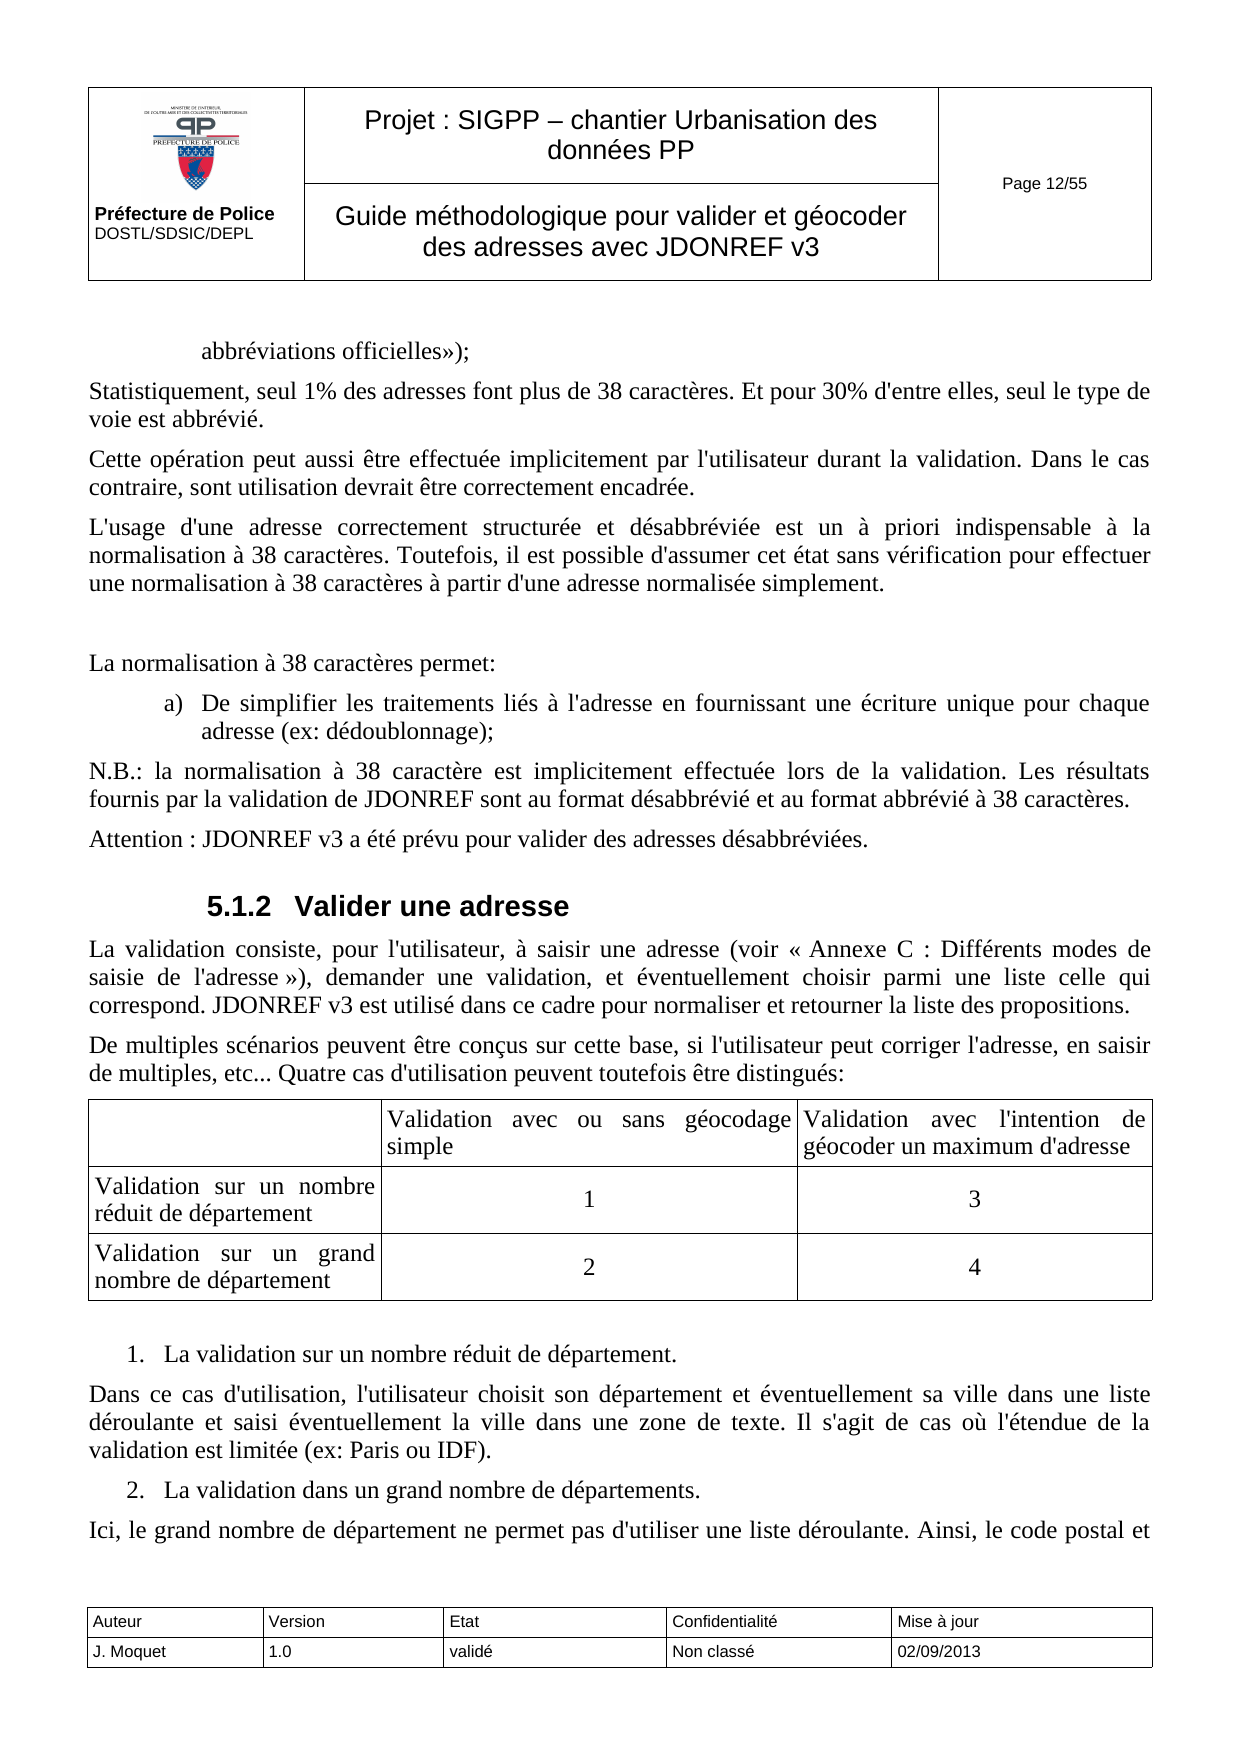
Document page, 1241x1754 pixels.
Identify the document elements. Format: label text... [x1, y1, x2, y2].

text Cette opération peut aussi être effectuée implicitement par l'utilisateur durant la validation. Dans le cas contraire, sont utilisation devrait être correctement encadrée. [88, 445, 1152, 501]
text De multiples scénarios peuvent être conçus sur cette base, si l'utilisateur peut corriger l'adresse, en saisir de multiples, etc... Quatre cas d'utilisation peuvent toutefois être distingués: [88, 1031, 1152, 1086]
text La normalisation à 38 caractères permet: [88, 649, 1152, 677]
text La validation consiste, pour l'utilisateur, à saisir une adresse (voir « Annexe C : Différents modes de saisie de l'adresse »), demander une validation, et éventuellement choisir parmi une liste celle qui correspond. JDONREF v3 est utilisé dans ce cadre pour normaliser et retourner la liste des propositions. [88, 935, 1152, 1018]
text Statistiquement, seul 1% des adresses font plus de 38 caractères. Et pour 30% d'entre elles, seul le type de voie est abbrévié. [88, 377, 1152, 433]
list De simplifier les traitements liés à l'adresse en fournissant une écriture unique pour chaque adresse (ex: dédoublonnage); [163, 689, 1152, 745]
text Attention : JDONREF v3 a été prévu pour valider des adresses désabbréviées. [88, 825, 1152, 853]
picture [141, 92, 252, 203]
list abbréviations officielles»); [163, 337, 1152, 365]
subtitle Valider une adresse [207, 890, 1152, 923]
table_header Validation avec ou sans géocodage simple [382, 1100, 797, 1166]
table_cell Validation sur un grand nombre de département [89, 1234, 381, 1300]
table_header [89, 1100, 381, 1166]
table_header Validation avec l'intention de géocoder un maximum d'adresse [798, 1100, 1152, 1166]
table_cell 3 [798, 1167, 1152, 1233]
table_cell Validation sur un nombre réduit de département [89, 1167, 381, 1233]
table_cell 4 [798, 1234, 1152, 1300]
text Ici, le grand nombre de département ne permet pas d'utiliser une liste déroulante. Ainsi, le code postal et [88, 1516, 1152, 1544]
text L'usage d'une adresse correctement structurée et désabbréviée est un à priori indispensable à la normalisation à 38 caractères. Toutefois, il est possible d'assumer cet état sans vérification pour effectuer une normalisation à 38 caractères à partir d'une adresse normalisée simplement. [88, 513, 1152, 596]
table_cell 1 [382, 1167, 797, 1233]
list La validation dans un grand nombre de départements. [126, 1476, 1152, 1504]
table_cell 2 [382, 1234, 797, 1300]
text N.B.: la normalisation à 38 caractère est implicitement effectuée lors de la validation. Les résultats fournis par la validation de JDONREF sont au format désabbrévié et au format abbrévié à 38 caractères. [88, 757, 1152, 813]
list La validation sur un nombre réduit de département. [126, 1340, 1152, 1368]
text Dans ce cas d'utilisation, l'utilisateur choisit son département et éventuellement sa ville dans une liste déroulante et saisi éventuellement la ville dans une zone de texte. Il s'agit de cas où l'étendue de la validation est limitée (ex: Paris ou IDF). [88, 1380, 1152, 1463]
